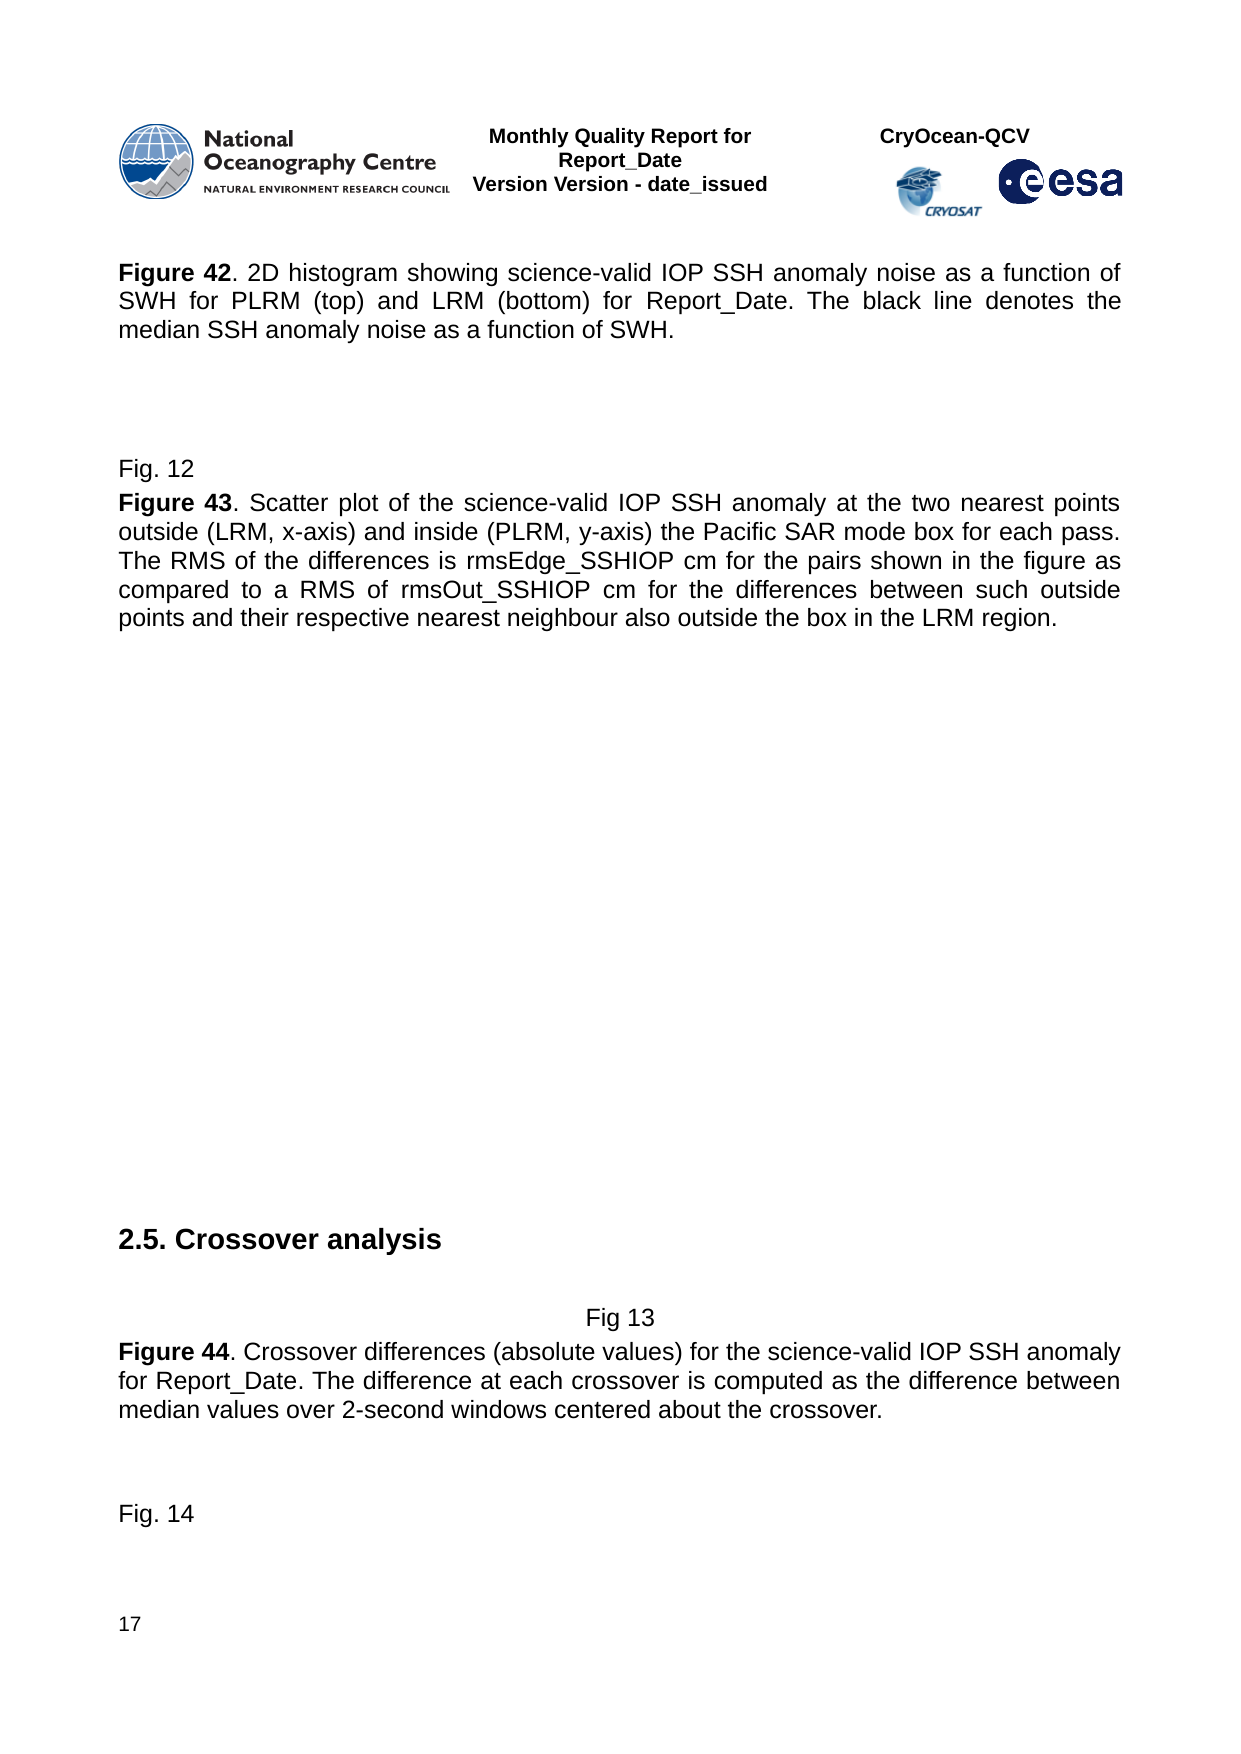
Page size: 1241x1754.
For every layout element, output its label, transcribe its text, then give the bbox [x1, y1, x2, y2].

text Figure 43. Scatter plot of the science-valid IOP SSH anomaly at the two nearest points outside (LRM, x-axis) and inside (PLRM, y-axis) the Pacific SAR mode box for each pass. The RMS of the differences is rmsEdge_SSHIOP cm for the pairs shown in the figure as compared to a RMS of rmsOut_SSHIOP cm for the differences between such outside points and their respective nearest neighbour also outside the box in the LRM region. [118, 488, 1122, 632]
text 2.5. Crossover analysis [118, 1222, 1122, 1255]
text Fig. 12 [118, 454, 1122, 482]
text Fig 13 [118, 1303, 1122, 1331]
text Fig. 14 [118, 1499, 1122, 1528]
text Figure 44. Crossover differences (absolute values) for the science-valid IOP SSH anomaly for Report_Date. The difference at each crossover is computed as the difference between median values over 2-second windows centered about the crossover. [118, 1337, 1122, 1423]
picture [876, 159, 1123, 224]
text Figure 42. 2D histogram showing science-valid IOP SSH anomaly noise as a function of SWH for PLRM (top) and LRM (bottom) for Report_Date. The black line denotes the median SSH anomaly noise as a function of SWH. [118, 257, 1122, 344]
